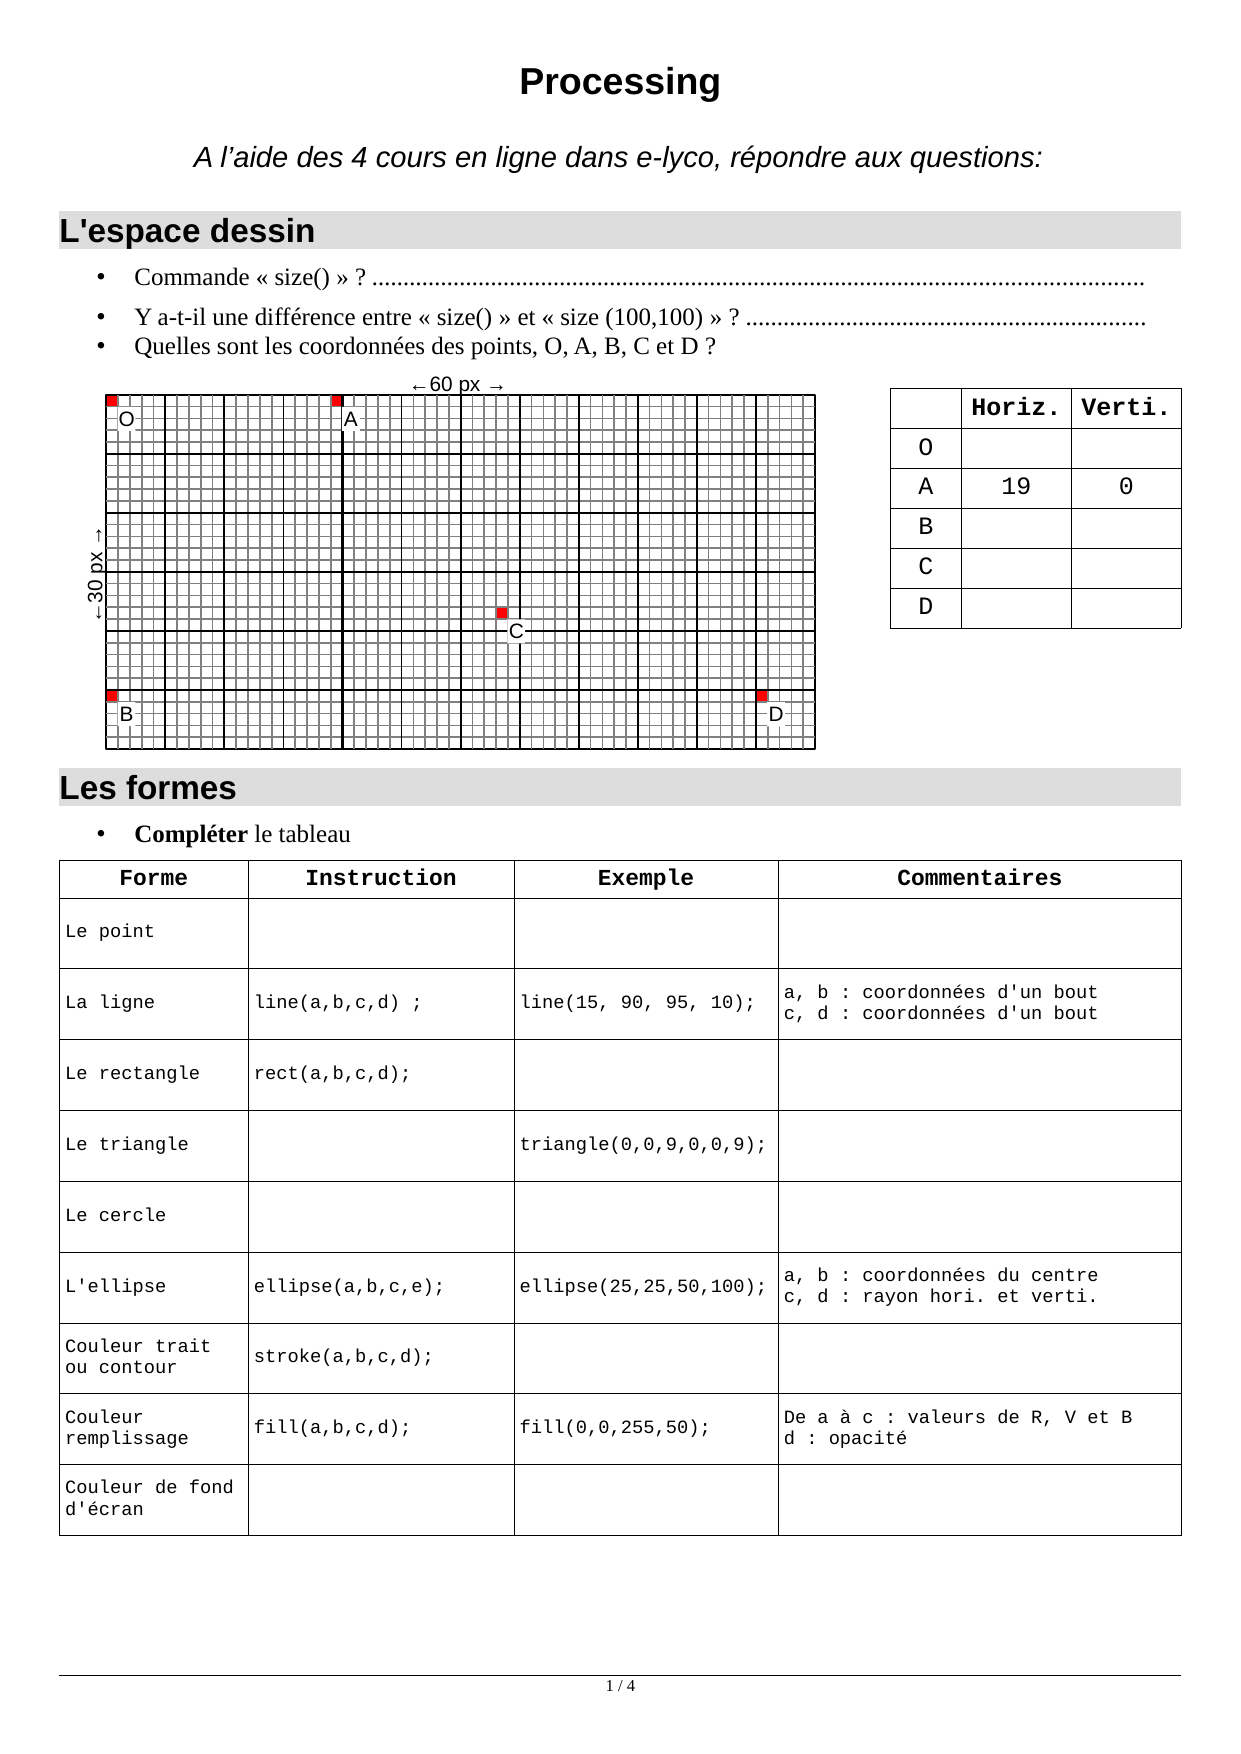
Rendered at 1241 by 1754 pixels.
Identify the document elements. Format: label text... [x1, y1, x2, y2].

table_cell 0 [1072, 469, 1181, 508]
table_cell Le rectangle [60, 1040, 248, 1110]
table_cell [779, 1324, 1181, 1393]
table_cell [515, 1465, 778, 1535]
table_cell triangle(0,0,9,0,0,9); [515, 1111, 778, 1181]
list Compléter le tableau [97, 819, 1181, 847]
table_cell [249, 1182, 514, 1252]
table_header Commentaires [779, 861, 1181, 897]
table_cell [779, 1465, 1181, 1535]
table_cell D [891, 589, 961, 628]
table_cell [962, 429, 1071, 468]
table_cell La ligne [60, 969, 248, 1039]
table_cell Couleur remplissage [60, 1394, 248, 1464]
table_cell fill(0,0,255,50); [515, 1394, 778, 1464]
table_cell ellipse(25,25,50,100); [515, 1253, 778, 1322]
table_cell [515, 1182, 778, 1252]
list Y a-t-il une différence entre « size() » et « size (100,100) » ? [97, 302, 1181, 331]
table_cell Le point [60, 899, 248, 968]
table_cell line(15, 90, 95, 10); [515, 969, 778, 1039]
table_cell Le triangle [60, 1111, 248, 1181]
table_cell [515, 1040, 778, 1110]
table_cell [249, 899, 514, 968]
table_cell L'ellipse [60, 1253, 248, 1322]
table_cell [1072, 429, 1181, 468]
table_cell [515, 899, 778, 968]
table_cell [779, 1111, 1181, 1181]
table_cell B [891, 509, 961, 548]
table_header Verti. [1072, 389, 1181, 428]
list Commande « size() » ? [97, 262, 1181, 290]
table_cell [249, 1111, 514, 1181]
table_cell [1072, 589, 1181, 628]
table_cell line(a,b,c,d) ; [249, 969, 514, 1039]
subtitle A l’aide des 4 cours en ligne dans e-lyco, répondre aux questions: [59, 139, 1181, 173]
table_cell De a à c : valeurs de R, V et B d : opacité [779, 1394, 1181, 1464]
table_cell O [891, 429, 961, 468]
table_cell [779, 1040, 1181, 1110]
table_cell [962, 549, 1071, 588]
title Processing [59, 59, 1181, 102]
table_header [891, 389, 961, 428]
table_cell Couleur de fond d'écran [60, 1465, 248, 1535]
table_cell Le cercle [60, 1182, 248, 1252]
table_cell a, b : coordonnées du centre c, d : rayon hori. et verti. [779, 1253, 1181, 1322]
table_cell ellipse(a,b,c,e); [249, 1253, 514, 1322]
table_cell A [891, 469, 961, 508]
table_cell a, b : coordonnées d'un bout c, d : coordonnées d'un bout [779, 969, 1181, 1039]
table_cell [1072, 509, 1181, 548]
table_cell [515, 1324, 778, 1393]
subtitle L'espace dessin [59, 211, 1181, 249]
table_cell [779, 1182, 1181, 1252]
table_header Instruction [249, 861, 514, 897]
table_cell Couleur trait ou contour [60, 1324, 248, 1393]
table_cell [1072, 549, 1181, 588]
subtitle Les formes [59, 768, 1181, 806]
table_cell [962, 509, 1071, 548]
table_cell 19 [962, 469, 1071, 508]
table_cell [779, 899, 1181, 968]
table_header Horiz. [962, 389, 1071, 428]
table_header Exemple [515, 861, 778, 897]
table_cell C [891, 549, 961, 588]
table_cell stroke(a,b,c,d); [249, 1324, 514, 1393]
list Quelles sont les coordonnées des points, O, A, B, C et D ? [97, 331, 1181, 359]
table_cell rect(a,b,c,d); [249, 1040, 514, 1110]
table_header Forme [60, 861, 248, 897]
table_cell fill(a,b,c,d); [249, 1394, 514, 1464]
table_cell [249, 1465, 514, 1535]
table_cell [962, 589, 1071, 628]
